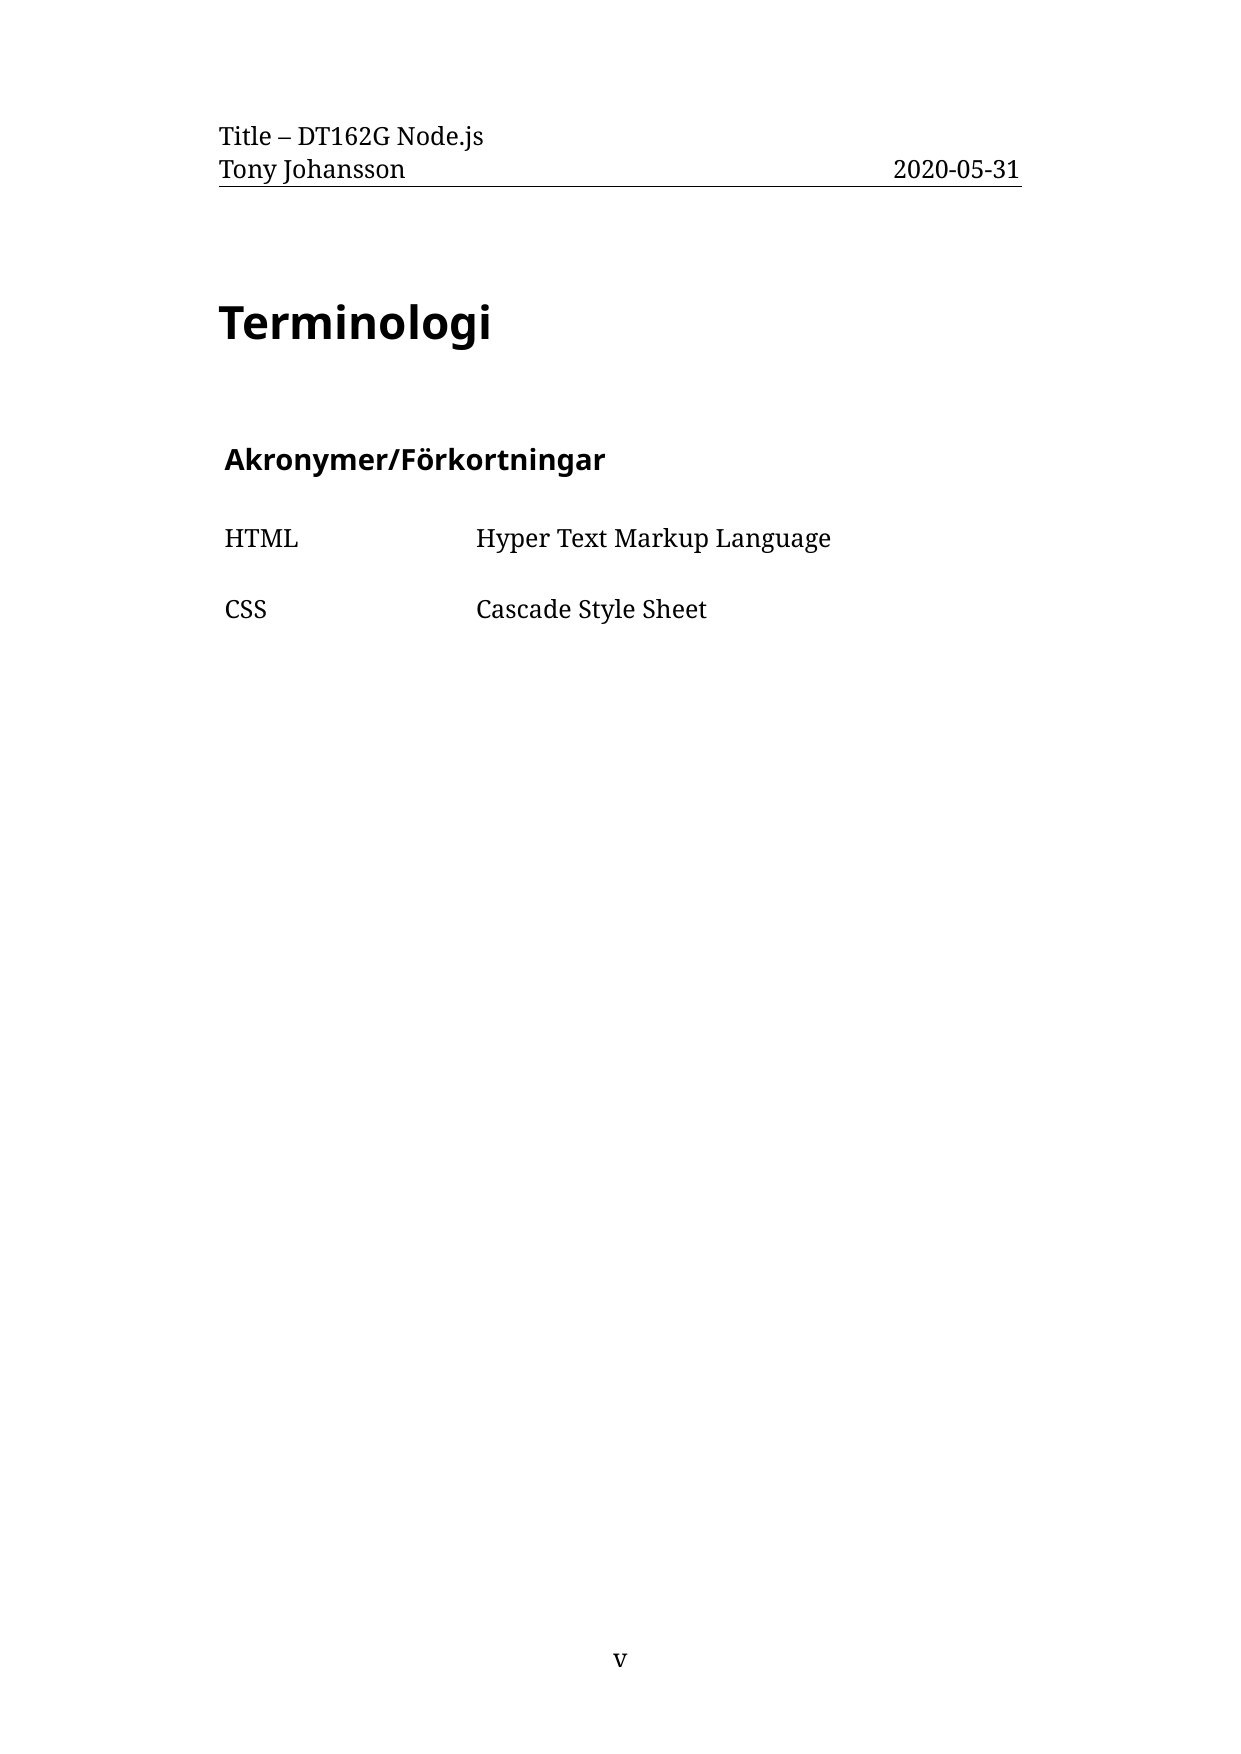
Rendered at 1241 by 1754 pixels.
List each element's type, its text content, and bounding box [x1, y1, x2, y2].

subtitle Terminologi [218, 291, 1022, 353]
table_cell CSS [219, 586, 470, 631]
table_cell Hyper Text Markup Language [470, 509, 1022, 586]
table_header Akronymer/Förkortningar [219, 428, 1022, 509]
table_cell HTML [219, 509, 470, 586]
table_cell Cascade Style Sheet [470, 586, 1022, 631]
